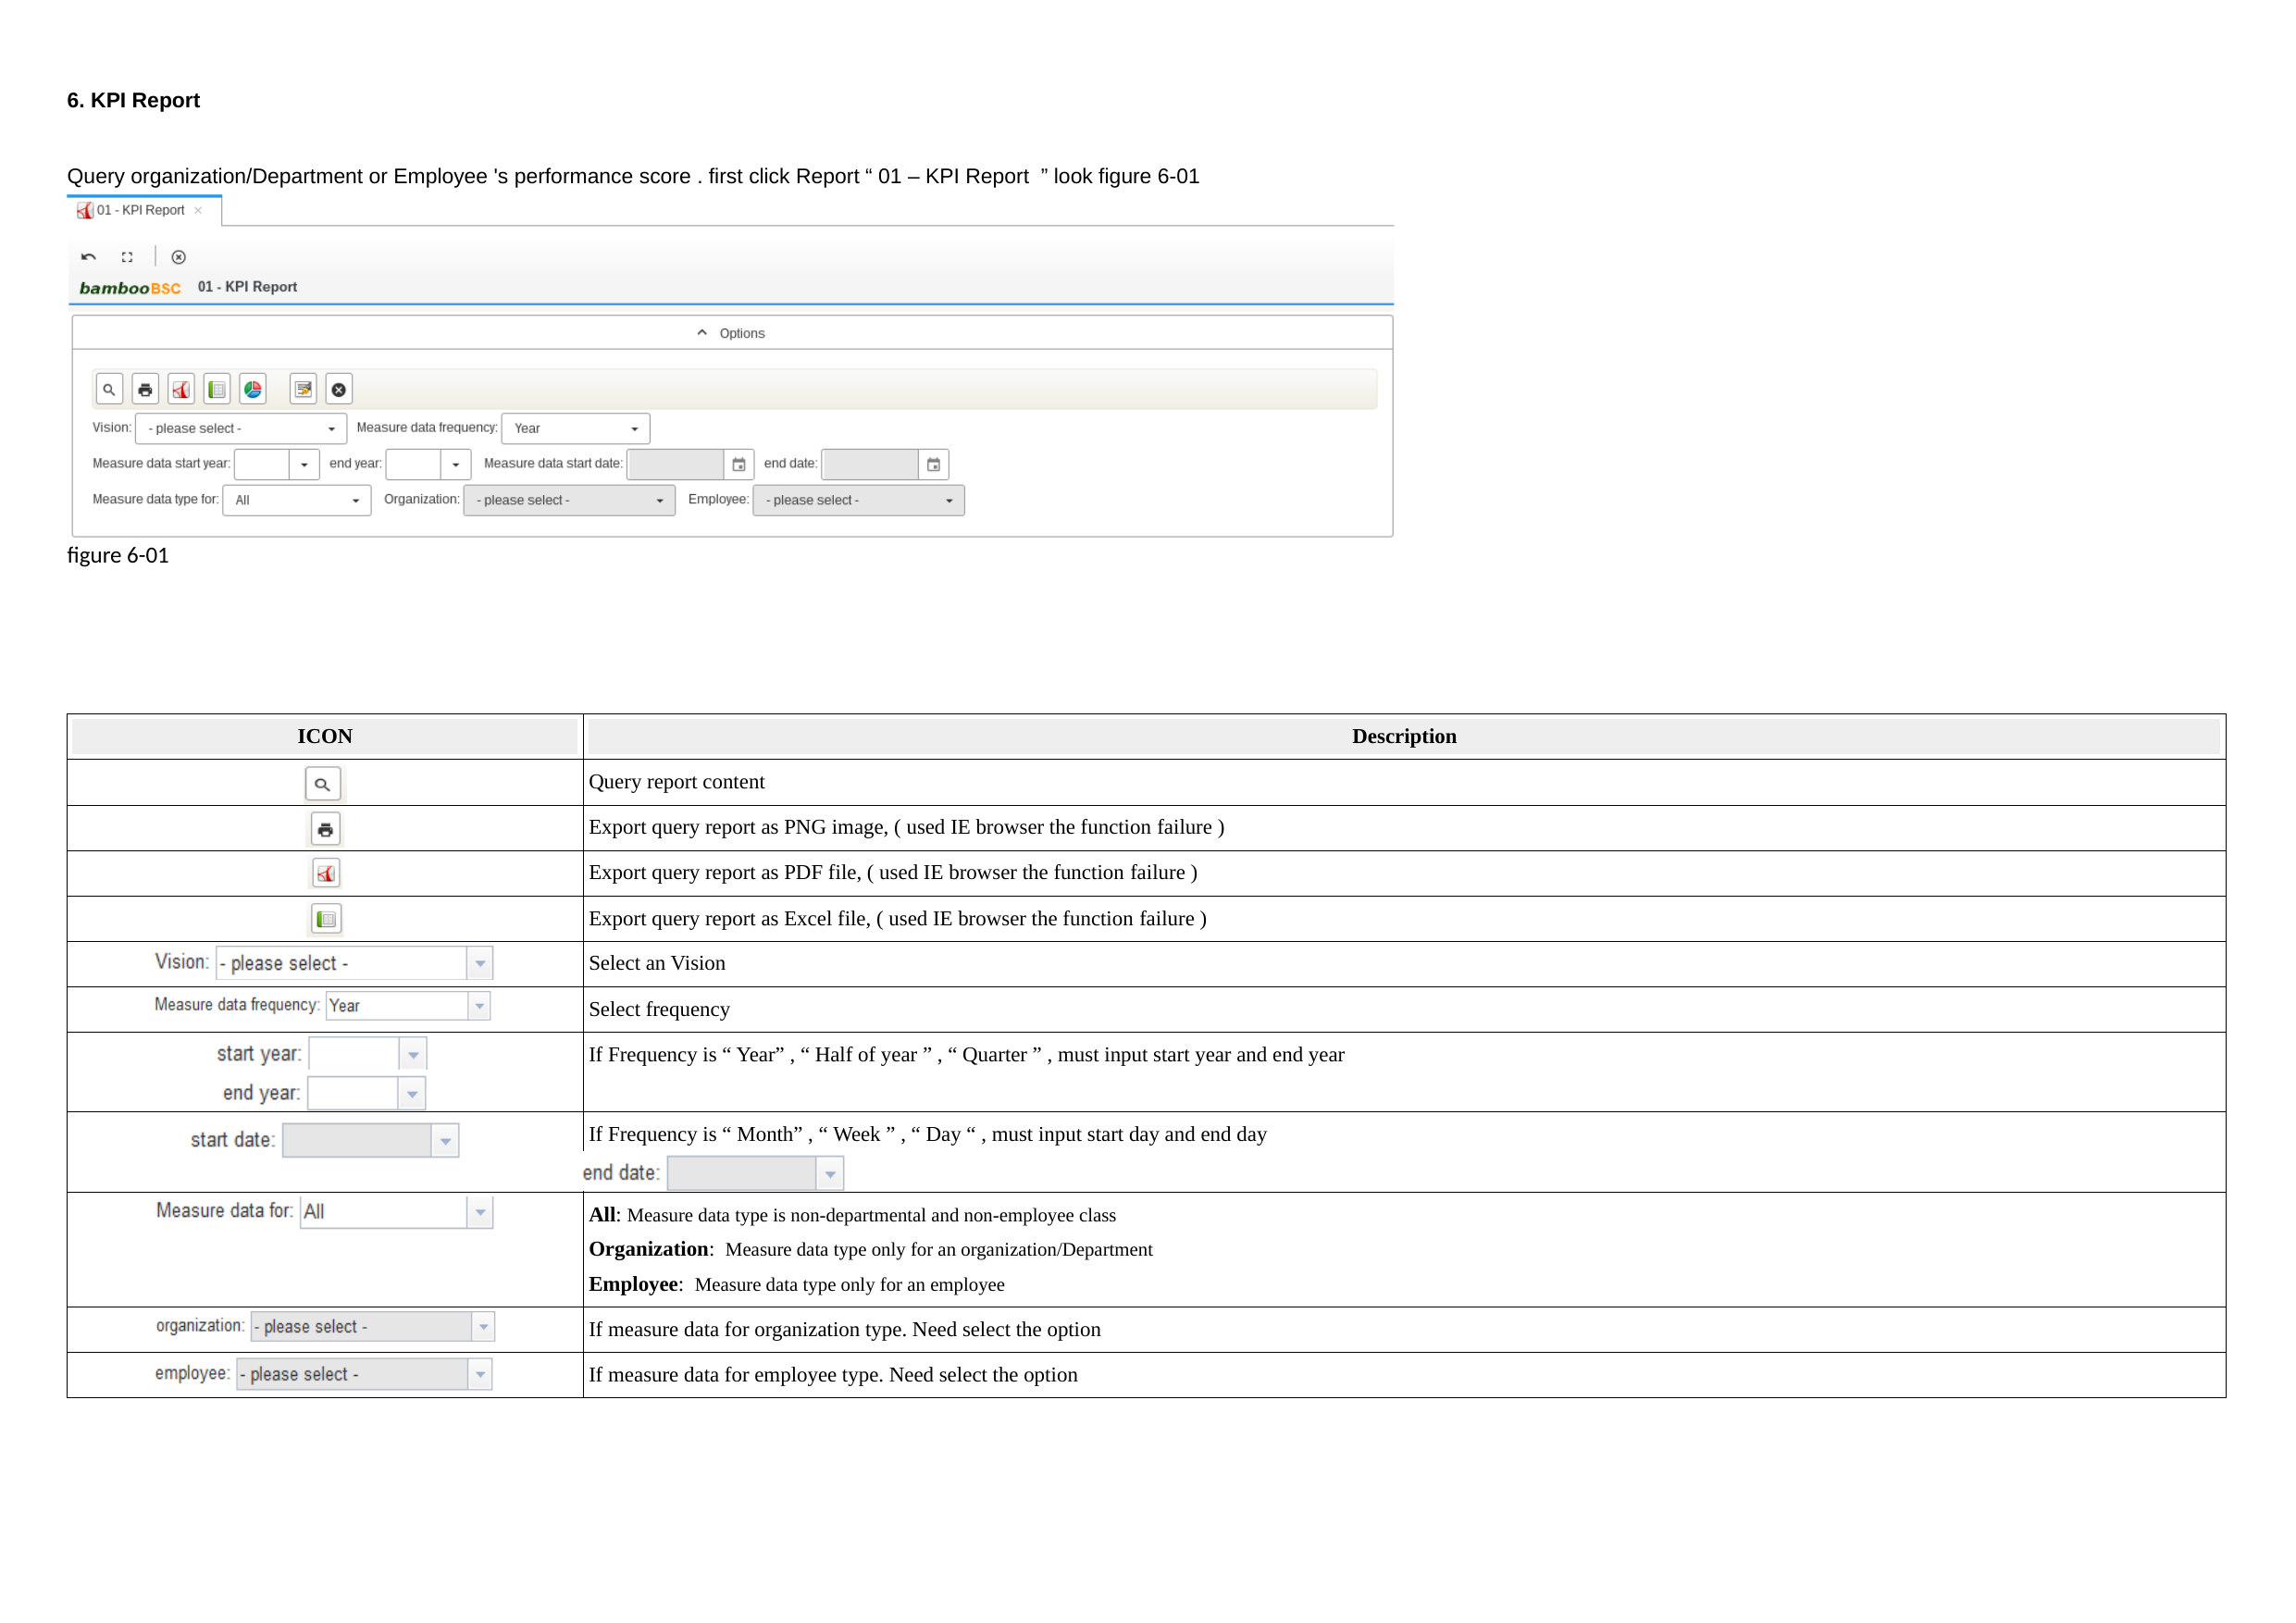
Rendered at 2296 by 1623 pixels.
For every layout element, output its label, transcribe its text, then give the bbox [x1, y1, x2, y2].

table_cell [68, 760, 583, 803]
table_cell If measure data for employee type. Need select the option [584, 1353, 2226, 1397]
table_cell [68, 1193, 583, 1307]
subtitle 6. KPI Report [67, 82, 2226, 118]
table_cell [68, 806, 583, 849]
table_cell [68, 937, 583, 941]
table_cell Select frequency [584, 987, 2226, 1032]
table_cell Query report content [584, 760, 2226, 804]
text Query organization/Department or Employee 's performance score . first click Report “ 01 – KPI Report ” look figure 6-01 [67, 158, 2226, 193]
table_cell [68, 987, 583, 1032]
table_cell If measure data for organization type. Need select the option [584, 1307, 2226, 1352]
picture [67, 192, 1395, 539]
table_cell Export query report as PDF file, ( used IE browser the function failure ) [584, 851, 2226, 896]
table_header ICON [68, 714, 583, 759]
table_cell [68, 851, 583, 896]
table_cell Export query report as Excel file, ( used IE browser the function failure ) [584, 897, 2226, 941]
table_cell If Frequency is “ Month” , “ Week ” , “ Day “ , must input start day and end day [584, 1112, 2226, 1192]
table_cell [68, 1033, 583, 1111]
table_cell [68, 1353, 583, 1397]
table_cell [68, 1112, 583, 1192]
picture [307, 855, 342, 889]
table_cell Export query report as PNG image, ( used IE browser the function failure ) [584, 806, 2226, 849]
table_cell [68, 897, 583, 900]
table_cell [344, 901, 583, 936]
table_cell [68, 942, 583, 986]
table_cell Select an Vision [584, 942, 2226, 986]
table_cell [68, 901, 306, 936]
table_header Description [584, 714, 2226, 759]
table_cell [68, 1307, 583, 1352]
table_cell All: Measure data type is non-departmental and non-employee class Organization: Measure data type only for an organization/Department Employee: Measure data type only for an employee [584, 1193, 2226, 1307]
table_cell If Frequency is “ Year” , “ Half of year ” , “ Quarter ” , must input start year and end year [584, 1033, 2226, 1111]
picture [306, 900, 344, 937]
picture [305, 810, 345, 848]
picture [303, 764, 347, 804]
text figure 6-01 [67, 540, 2226, 575]
